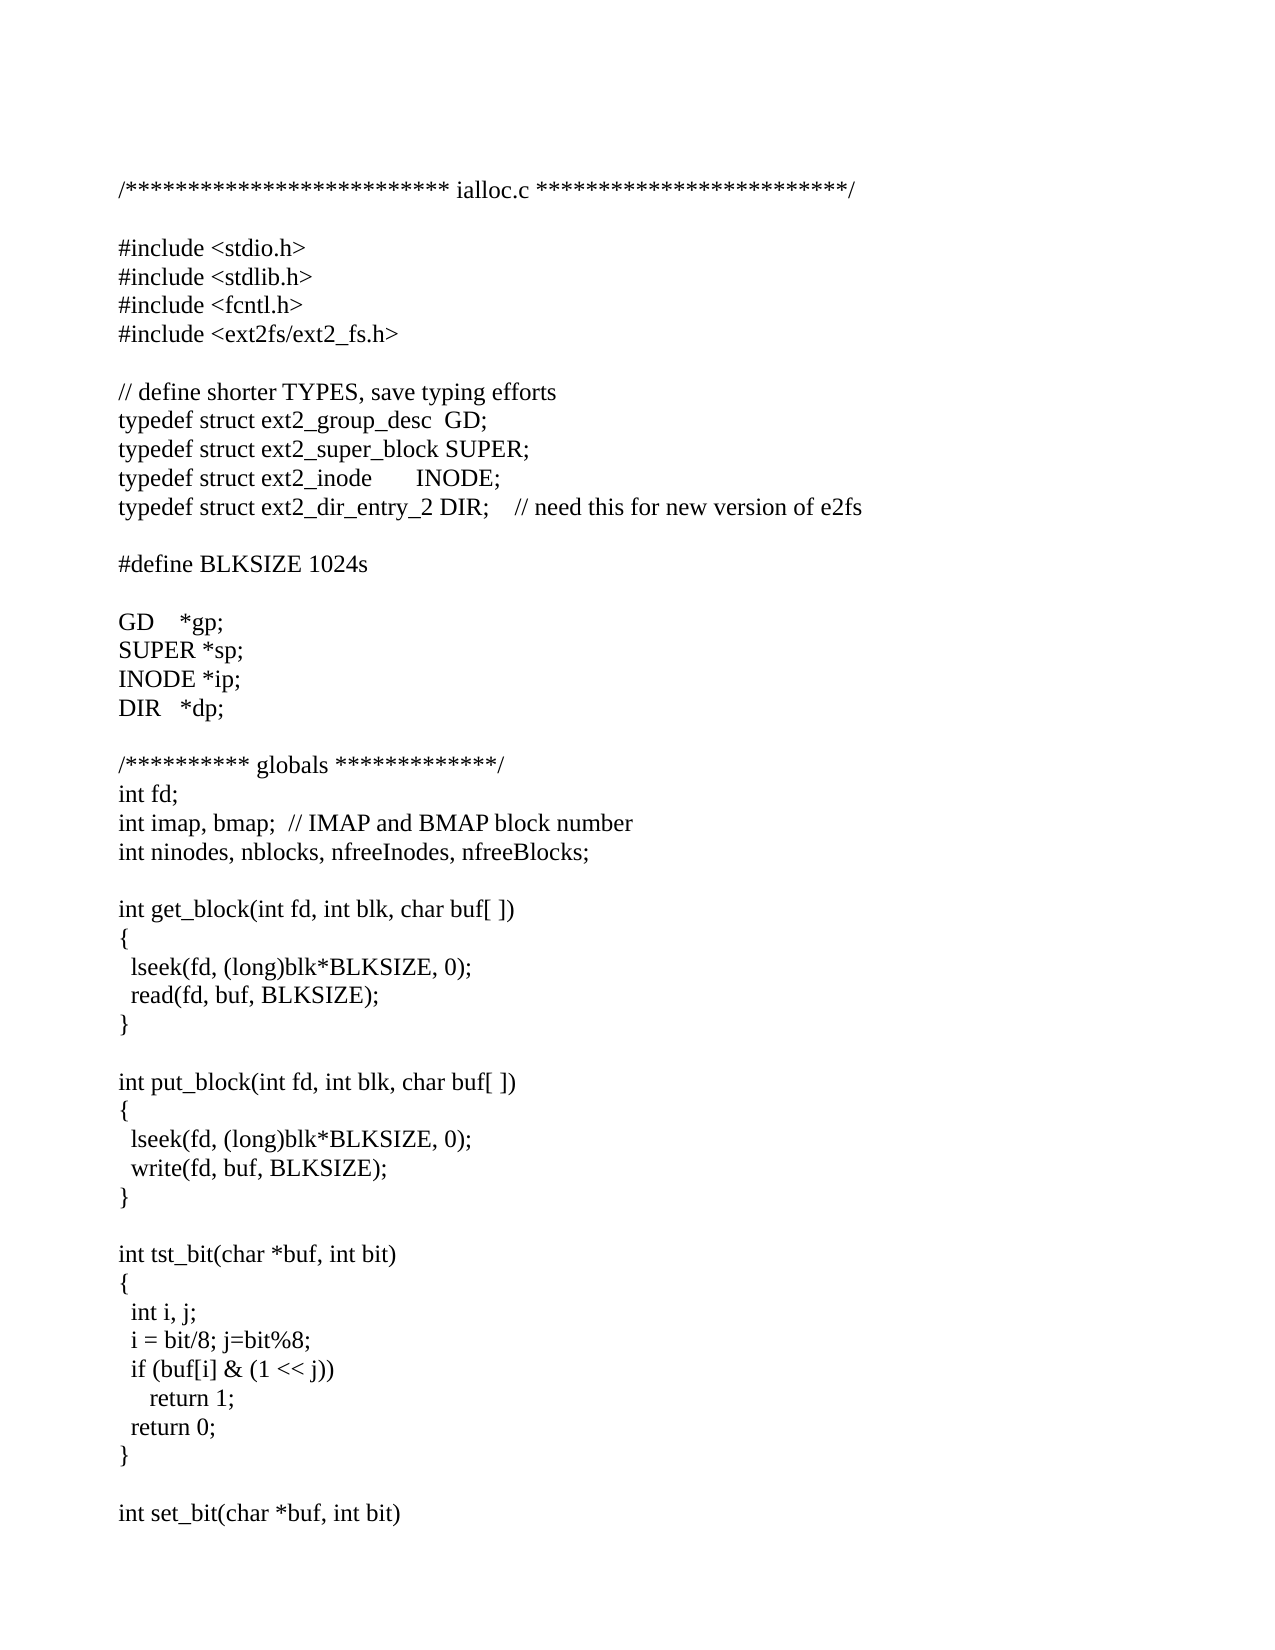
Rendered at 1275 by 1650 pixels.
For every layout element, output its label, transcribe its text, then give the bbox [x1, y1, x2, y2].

text SUPER *sp; [118, 636, 1157, 664]
text GD *gp; [118, 607, 1157, 636]
text { [118, 1096, 1157, 1124]
text #include <fcntl.h> [118, 291, 1157, 319]
text typedef struct ext2_inode INODE; [118, 463, 1157, 492]
text typedef struct ext2_dir_entry_2 DIR; // need this for new version of e2fs [118, 492, 1157, 521]
text int imap, bmap; // IMAP and BMAP block number [118, 808, 1157, 837]
text write(fd, buf, BLKSIZE); [118, 1153, 1157, 1182]
text int fd; [118, 779, 1157, 808]
text lseek(fd, (long)blk*BLKSIZE, 0); [118, 952, 1157, 981]
text typedef struct ext2_group_desc GD; [118, 406, 1157, 434]
text int get_block(int fd, int blk, char buf[ ]) [118, 894, 1157, 923]
text DIR *dp; [118, 693, 1157, 722]
text int put_block(int fd, int blk, char buf[ ]) [118, 1067, 1157, 1096]
text int tst_bit(char *buf, int bit) [118, 1239, 1157, 1268]
text return 0; [118, 1412, 1157, 1441]
text int set_bit(char *buf, int bit) [118, 1498, 1157, 1527]
text { [118, 1268, 1157, 1297]
text #define BLKSIZE 1024s [118, 549, 1157, 578]
text // define shorter TYPES, save typing efforts [118, 377, 1157, 406]
text int ninodes, nblocks, nfreeInodes, nfreeBlocks; [118, 837, 1157, 866]
text if (buf[i] & (1 << j)) [118, 1354, 1157, 1383]
text /************************** ialloc.c *************************/ [118, 176, 1157, 204]
text /********** globals *************/ [118, 751, 1157, 779]
text int i, j; [118, 1297, 1157, 1326]
text } [118, 1441, 1157, 1469]
text lseek(fd, (long)blk*BLKSIZE, 0); [118, 1124, 1157, 1153]
text read(fd, buf, BLKSIZE); [118, 981, 1157, 1009]
text #include <stdlib.h> [118, 262, 1157, 291]
text #include <ext2fs/ext2_fs.h> [118, 319, 1157, 348]
text #include <stdio.h> [118, 233, 1157, 262]
text } [118, 1009, 1157, 1038]
text typedef struct ext2_super_block SUPER; [118, 434, 1157, 463]
text INODE *ip; [118, 664, 1157, 693]
text return 1; [118, 1383, 1157, 1412]
text i = bit/8; j=bit%8; [118, 1326, 1157, 1354]
text { [118, 923, 1157, 952]
text } [118, 1182, 1157, 1211]
